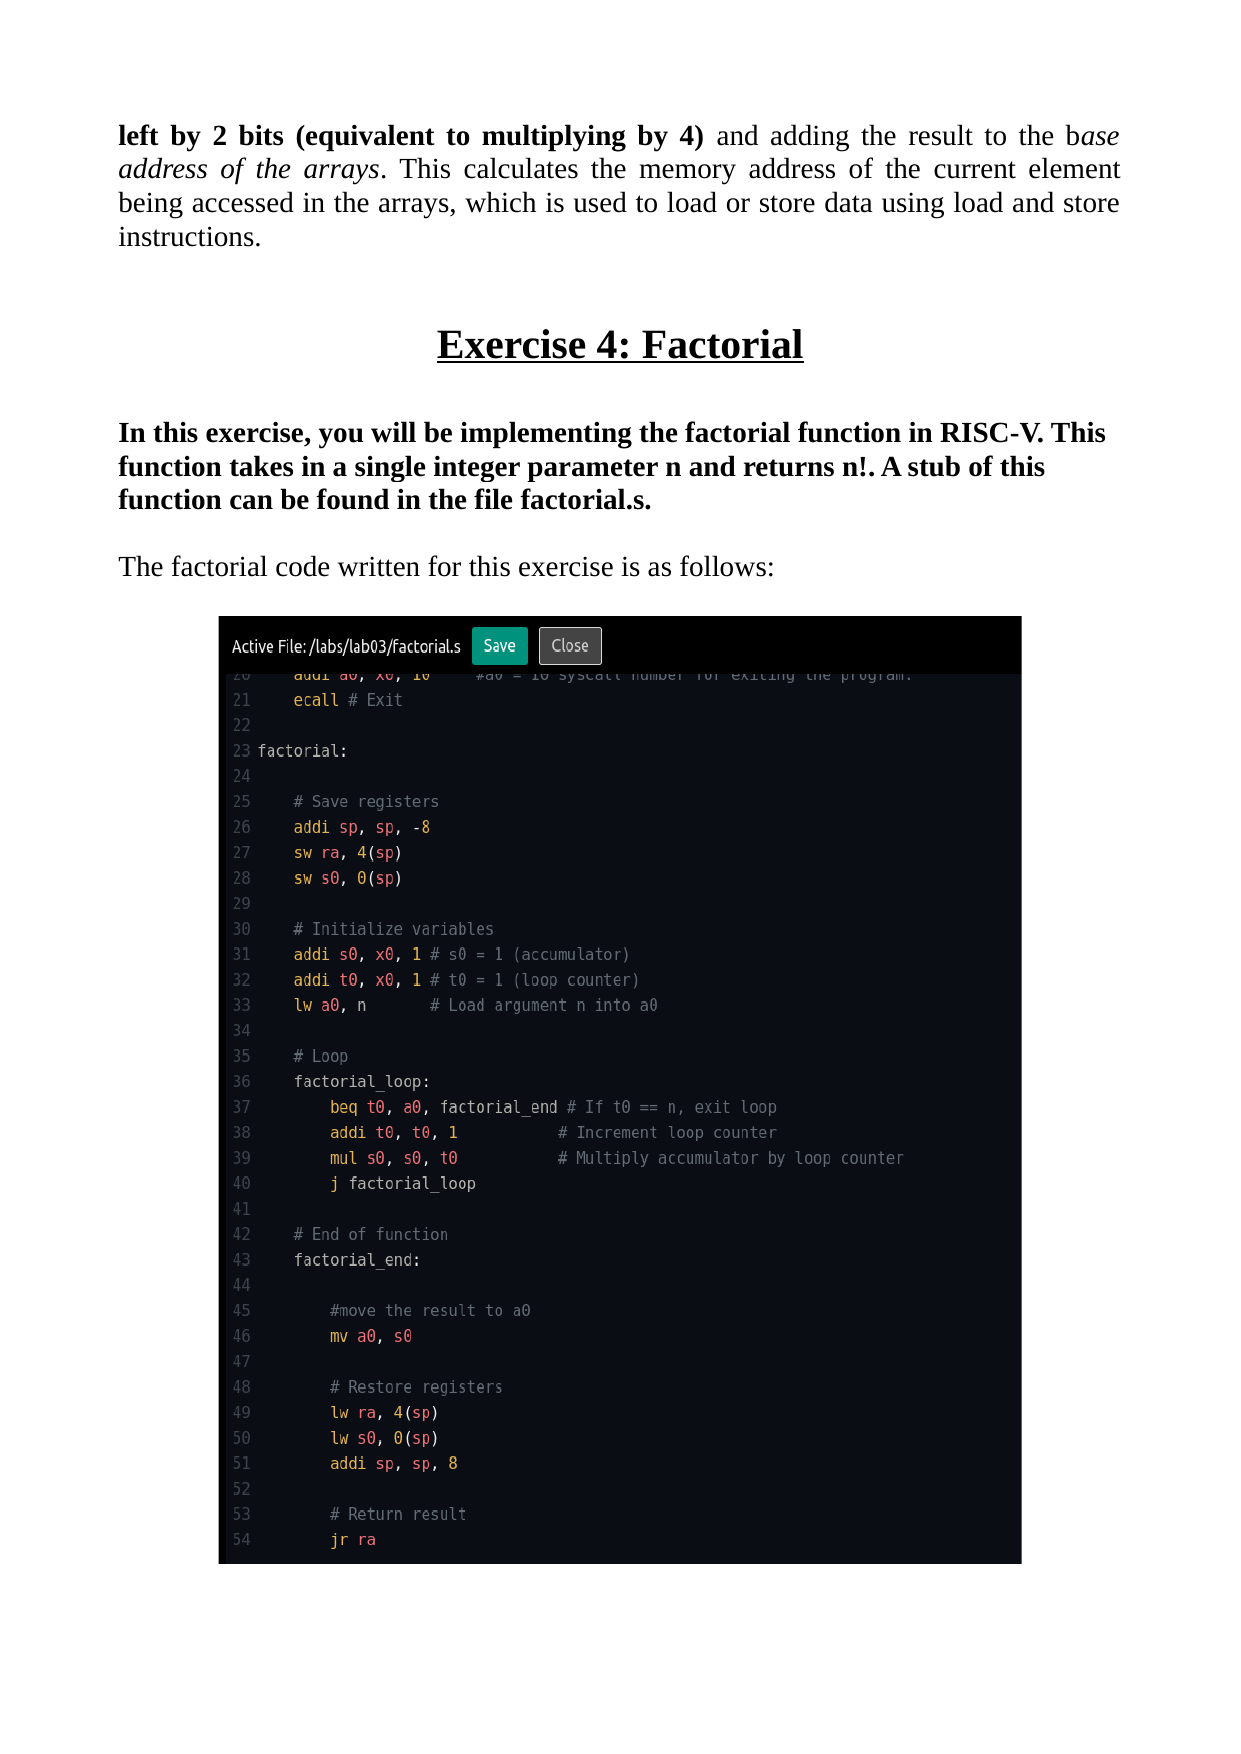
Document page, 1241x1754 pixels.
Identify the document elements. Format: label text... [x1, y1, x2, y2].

picture [218, 616, 1022, 1564]
text The factorial code written for this exercise is as follows: [118, 549, 1122, 583]
text left by 2 bits (equivalent to multiplying by 4) and adding the result to the base address of the arrays. This calculates the memory address of the current element being accessed in the arrays, which is used to load or store data using load and store instructions. [118, 118, 1122, 252]
text Exercise 4: Factorial [118, 319, 1122, 367]
text In this exercise, you will be implementing the factorial function in RISC-V. This function takes in a single integer parameter n and returns n!. A stub of this function can be found in the file factorial.s. [118, 415, 1122, 516]
